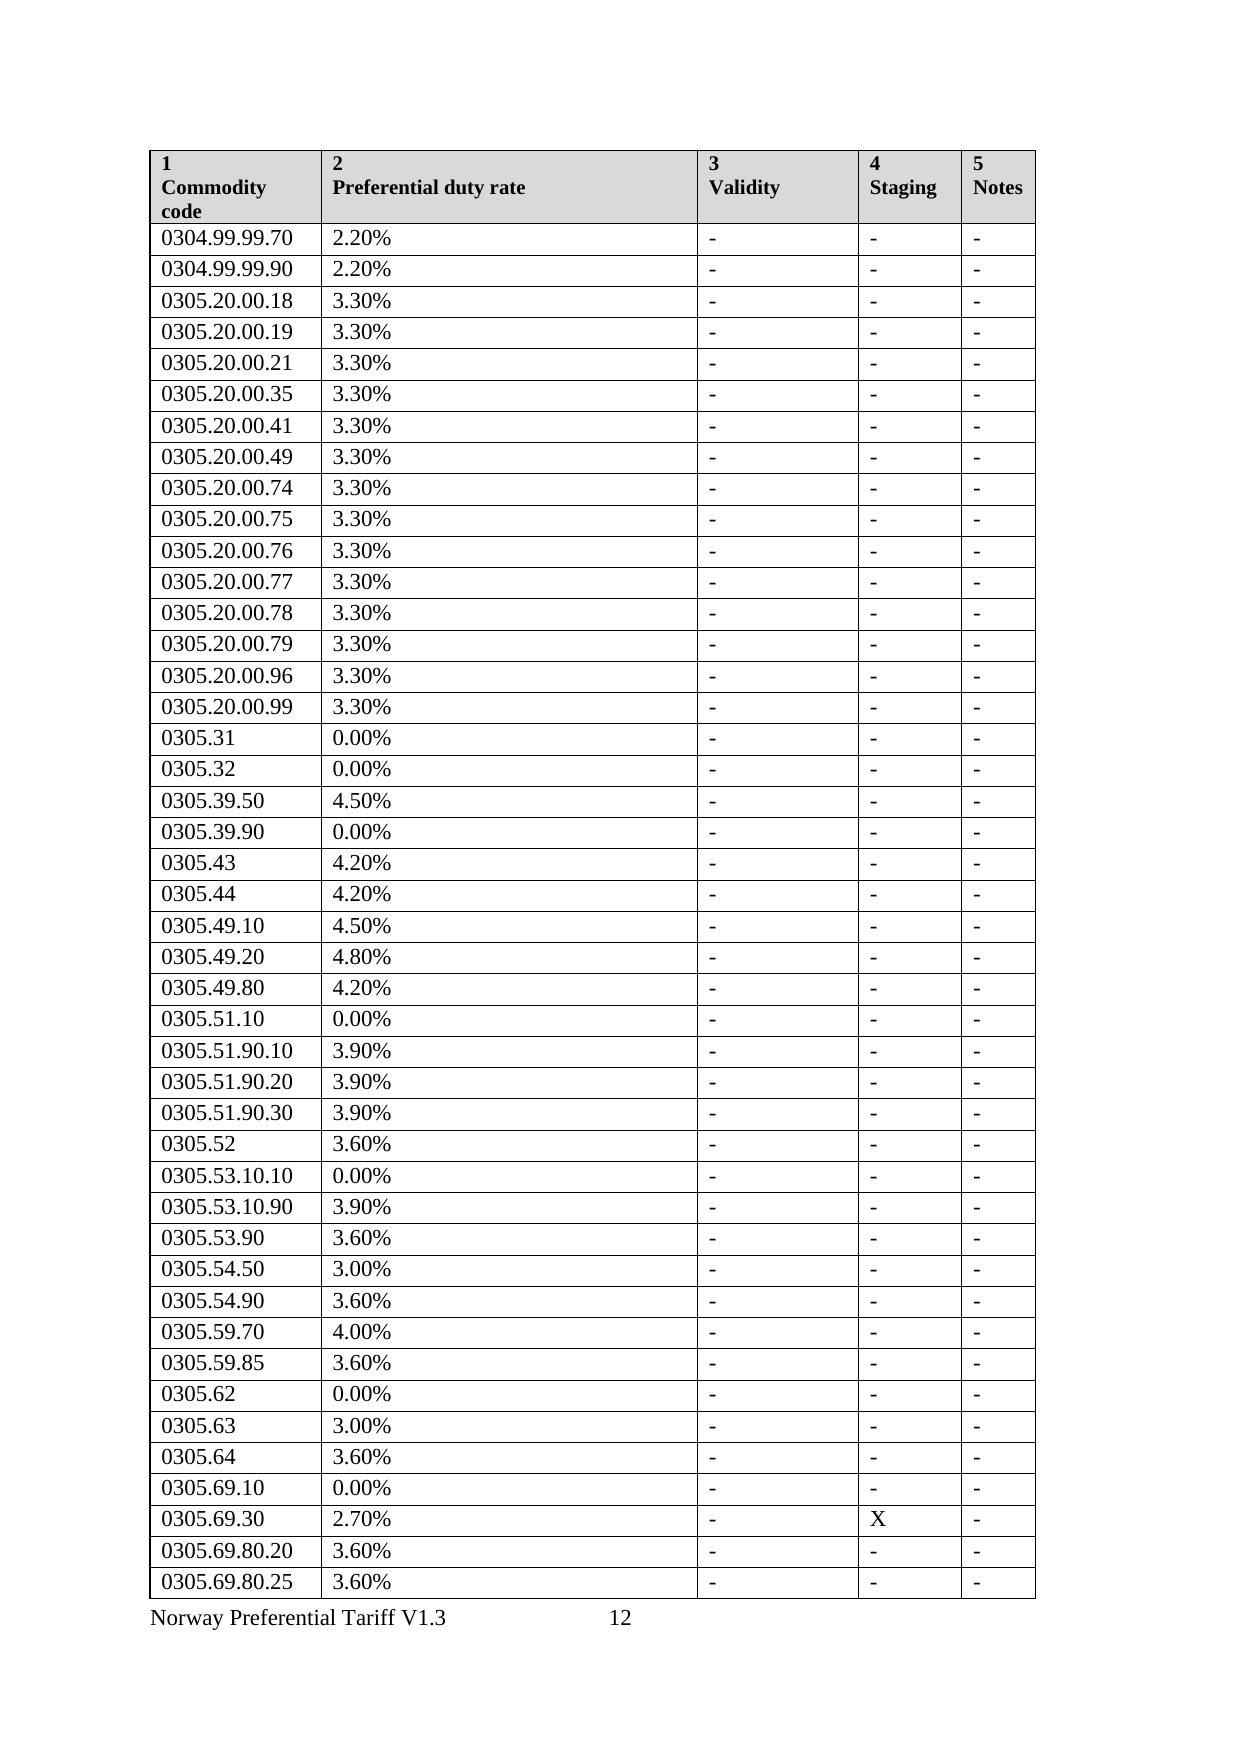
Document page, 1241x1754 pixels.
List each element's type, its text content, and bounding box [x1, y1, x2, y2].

table_cell - [859, 381, 961, 411]
table_header 2 Preferential duty rate [322, 151, 697, 223]
table_cell - [698, 974, 858, 1004]
table_cell 4.50% [322, 912, 697, 942]
table_cell 0305.20.00.35 [151, 381, 321, 411]
table_cell 0305.39.50 [151, 787, 321, 817]
table_cell - [859, 287, 961, 317]
table_cell - [698, 1006, 858, 1036]
table_cell - [859, 756, 961, 786]
table_cell 0305.31 [151, 724, 321, 754]
table_cell 0.00% [322, 724, 697, 754]
table_cell - [698, 1318, 858, 1348]
table_cell 0305.20.00.49 [151, 443, 321, 473]
table_cell 3.90% [322, 1037, 697, 1067]
table_cell - [859, 599, 961, 629]
table_cell - [859, 318, 961, 348]
table_cell - [698, 443, 858, 473]
table_cell - [698, 1412, 858, 1442]
table_cell - [698, 1381, 858, 1411]
table_cell 0305.20.00.77 [151, 568, 321, 598]
table_cell 0305.44 [151, 881, 321, 911]
table_cell 3.00% [322, 1256, 697, 1286]
table_cell - [698, 631, 858, 661]
table_cell - [962, 599, 1035, 629]
table_cell - [698, 1474, 858, 1504]
table_cell 3.00% [322, 1412, 697, 1442]
table_cell 0305.20.00.75 [151, 506, 321, 536]
table_cell - [859, 662, 961, 692]
table_cell 0305.20.00.76 [151, 537, 321, 567]
table_cell 0305.51.90.30 [151, 1099, 321, 1129]
table_cell - [698, 1131, 858, 1161]
table_cell - [698, 1224, 858, 1254]
table_cell - [859, 1381, 961, 1411]
table_cell - [962, 287, 1035, 317]
table_cell 0305.59.70 [151, 1318, 321, 1348]
table_cell 3.30% [322, 631, 697, 661]
table_cell 4.20% [322, 881, 697, 911]
table_cell - [962, 381, 1035, 411]
table_header 1 Commodity code [151, 151, 321, 223]
table_cell 4.00% [322, 1318, 697, 1348]
table_cell - [698, 787, 858, 817]
table_cell - [962, 662, 1035, 692]
table_cell 3.30% [322, 537, 697, 567]
table_cell - [962, 849, 1035, 879]
table_cell - [962, 474, 1035, 504]
table_cell 3.60% [322, 1287, 697, 1317]
table_cell 0.00% [322, 1381, 697, 1411]
table_cell 0305.63 [151, 1412, 321, 1442]
table_cell - [859, 506, 961, 536]
table_cell 0305.20.00.18 [151, 287, 321, 317]
table_cell 0305.20.00.78 [151, 599, 321, 629]
table_cell - [962, 1349, 1035, 1379]
table_cell - [698, 818, 858, 848]
table_cell 0304.99.99.70 [151, 224, 321, 254]
table_cell - [859, 1443, 961, 1473]
table_cell - [962, 1537, 1035, 1567]
table_cell 0305.49.20 [151, 943, 321, 973]
table_cell - [962, 256, 1035, 286]
table_cell X [859, 1506, 961, 1536]
table_cell 0305.69.10 [151, 1474, 321, 1504]
table_cell 0305.20.00.99 [151, 693, 321, 723]
table_cell - [698, 1068, 858, 1098]
table_cell - [859, 1006, 961, 1036]
table_cell 3.60% [322, 1349, 697, 1379]
table_cell 3.30% [322, 287, 697, 317]
table_cell - [859, 1224, 961, 1254]
table_cell 0304.99.99.90 [151, 256, 321, 286]
table_cell 0.00% [322, 1474, 697, 1504]
table_cell 0305.54.90 [151, 1287, 321, 1317]
table_cell 0305.51.90.10 [151, 1037, 321, 1067]
table_cell 4.50% [322, 787, 697, 817]
table_cell - [962, 443, 1035, 473]
table_cell - [962, 756, 1035, 786]
table_cell - [698, 568, 858, 598]
table_cell - [698, 912, 858, 942]
table_cell 4.20% [322, 974, 697, 1004]
table_cell 0305.62 [151, 1381, 321, 1411]
table_cell 3.60% [322, 1131, 697, 1161]
table_cell - [859, 724, 961, 754]
table_cell 4.20% [322, 849, 697, 879]
table_cell - [698, 1443, 858, 1473]
table_cell - [859, 1318, 961, 1348]
table_cell 0305.51.90.20 [151, 1068, 321, 1098]
table_cell 2.20% [322, 256, 697, 286]
table_cell - [859, 1568, 961, 1598]
table_cell - [859, 1349, 961, 1379]
table_cell - [698, 849, 858, 879]
table_cell - [698, 1568, 858, 1598]
table_cell - [698, 724, 858, 754]
table_cell - [859, 224, 961, 254]
table_cell 0305.52 [151, 1131, 321, 1161]
table_cell 0305.69.80.20 [151, 1537, 321, 1567]
table_cell - [698, 224, 858, 254]
table_cell 0305.20.00.74 [151, 474, 321, 504]
table_cell - [859, 881, 961, 911]
table_cell - [698, 1162, 858, 1192]
table_cell - [859, 1537, 961, 1567]
table_cell - [698, 1037, 858, 1067]
table_cell - [859, 412, 961, 442]
table_cell 0305.20.00.19 [151, 318, 321, 348]
table_cell 3.30% [322, 381, 697, 411]
table_cell 2.70% [322, 1506, 697, 1536]
table_cell 3.30% [322, 412, 697, 442]
table_cell - [859, 912, 961, 942]
table_cell 0305.20.00.96 [151, 662, 321, 692]
table_cell - [962, 1068, 1035, 1098]
table_cell 0.00% [322, 1162, 697, 1192]
table_cell - [962, 724, 1035, 754]
table_cell - [698, 693, 858, 723]
table_cell - [962, 1224, 1035, 1254]
table_cell 0305.20.00.41 [151, 412, 321, 442]
table_cell 3.30% [322, 349, 697, 379]
table_cell - [859, 1474, 961, 1504]
table_cell - [859, 1256, 961, 1286]
table_cell 0.00% [322, 818, 697, 848]
table_cell 0305.54.50 [151, 1256, 321, 1286]
table_cell 0305.69.30 [151, 1506, 321, 1536]
table_cell 3.90% [322, 1193, 697, 1223]
table_cell - [962, 224, 1035, 254]
table_cell 0305.43 [151, 849, 321, 879]
table_cell - [698, 1193, 858, 1223]
table_cell - [962, 912, 1035, 942]
table_cell - [962, 631, 1035, 661]
table_cell 0305.53.10.90 [151, 1193, 321, 1223]
table_cell 3.30% [322, 662, 697, 692]
table_cell - [698, 1256, 858, 1286]
table_cell - [859, 256, 961, 286]
table_cell - [859, 1162, 961, 1192]
table_cell - [859, 1131, 961, 1161]
table_cell 3.30% [322, 568, 697, 598]
table_cell 3.30% [322, 693, 697, 723]
table_cell 0.00% [322, 1006, 697, 1036]
table_cell 0305.20.00.79 [151, 631, 321, 661]
table_cell - [962, 506, 1035, 536]
table_cell - [859, 818, 961, 848]
table_cell - [859, 1068, 961, 1098]
table_cell - [859, 943, 961, 973]
table_header 3 Validity [698, 151, 858, 223]
table_cell - [859, 1037, 961, 1067]
table_cell - [698, 1099, 858, 1129]
table_cell - [698, 506, 858, 536]
table_cell 0305.53.90 [151, 1224, 321, 1254]
table_cell - [962, 818, 1035, 848]
table_cell 3.30% [322, 506, 697, 536]
table_cell - [962, 1318, 1035, 1348]
table_cell - [698, 943, 858, 973]
table_cell 0305.49.10 [151, 912, 321, 942]
table_cell - [698, 318, 858, 348]
table_cell - [962, 1568, 1035, 1598]
table_cell 0305.59.85 [151, 1349, 321, 1379]
table_cell - [698, 412, 858, 442]
table_cell 3.60% [322, 1537, 697, 1567]
table_header 4 Staging [859, 151, 961, 223]
table_cell - [859, 1193, 961, 1223]
table_cell - [962, 1037, 1035, 1067]
table_cell - [962, 1162, 1035, 1192]
table_cell - [698, 287, 858, 317]
table_cell 0305.39.90 [151, 818, 321, 848]
table_cell - [698, 537, 858, 567]
table_cell - [859, 474, 961, 504]
table_cell - [962, 787, 1035, 817]
table_cell - [859, 1099, 961, 1129]
table_cell 3.90% [322, 1068, 697, 1098]
table_cell - [962, 1474, 1035, 1504]
table_cell 3.30% [322, 318, 697, 348]
table_cell - [859, 537, 961, 567]
table_cell 2.20% [322, 224, 697, 254]
table_cell - [698, 1537, 858, 1567]
table_cell - [698, 256, 858, 286]
table_cell 3.60% [322, 1568, 697, 1598]
table_cell - [698, 881, 858, 911]
table_cell - [962, 943, 1035, 973]
table_cell 0305.32 [151, 756, 321, 786]
table_cell - [698, 756, 858, 786]
table_cell - [962, 318, 1035, 348]
table_cell 0305.20.00.21 [151, 349, 321, 379]
table_cell 0305.64 [151, 1443, 321, 1473]
table_cell 3.60% [322, 1224, 697, 1254]
table_cell 0305.49.80 [151, 974, 321, 1004]
table_cell - [859, 849, 961, 879]
table_cell 3.90% [322, 1099, 697, 1129]
table_cell - [962, 881, 1035, 911]
table_cell - [962, 412, 1035, 442]
table_cell - [962, 1381, 1035, 1411]
table_cell 3.30% [322, 443, 697, 473]
table_cell - [962, 568, 1035, 598]
table_cell - [859, 349, 961, 379]
table_cell - [859, 568, 961, 598]
table_cell - [859, 974, 961, 1004]
table_cell - [698, 474, 858, 504]
table_cell - [698, 1349, 858, 1379]
table_cell - [962, 1006, 1035, 1036]
table_cell 0305.53.10.10 [151, 1162, 321, 1192]
table_cell - [962, 693, 1035, 723]
table_cell - [698, 381, 858, 411]
table_cell - [962, 1256, 1035, 1286]
table_cell - [962, 1443, 1035, 1473]
table_cell - [698, 1287, 858, 1317]
table_cell 3.30% [322, 599, 697, 629]
table_cell - [859, 1287, 961, 1317]
table_cell - [962, 1506, 1035, 1536]
table_cell - [859, 693, 961, 723]
table_cell - [698, 662, 858, 692]
table_cell - [962, 1131, 1035, 1161]
table_cell - [698, 1506, 858, 1536]
table_cell - [962, 1193, 1035, 1223]
table_cell 0305.51.10 [151, 1006, 321, 1036]
table_cell 3.60% [322, 1443, 697, 1473]
table_cell - [859, 631, 961, 661]
table_cell 0305.69.80.25 [151, 1568, 321, 1598]
table_cell - [962, 974, 1035, 1004]
table_cell - [698, 349, 858, 379]
table_cell 4.80% [322, 943, 697, 973]
table_cell - [962, 1099, 1035, 1129]
table_cell - [698, 599, 858, 629]
table_cell - [962, 1412, 1035, 1442]
table_cell - [859, 787, 961, 817]
table_header 5 Notes [962, 151, 1035, 223]
table_cell - [859, 1412, 961, 1442]
table_cell - [962, 349, 1035, 379]
table_cell - [859, 443, 961, 473]
table_cell - [962, 537, 1035, 567]
table_cell 3.30% [322, 474, 697, 504]
table_cell 0.00% [322, 756, 697, 786]
table_cell - [962, 1287, 1035, 1317]
